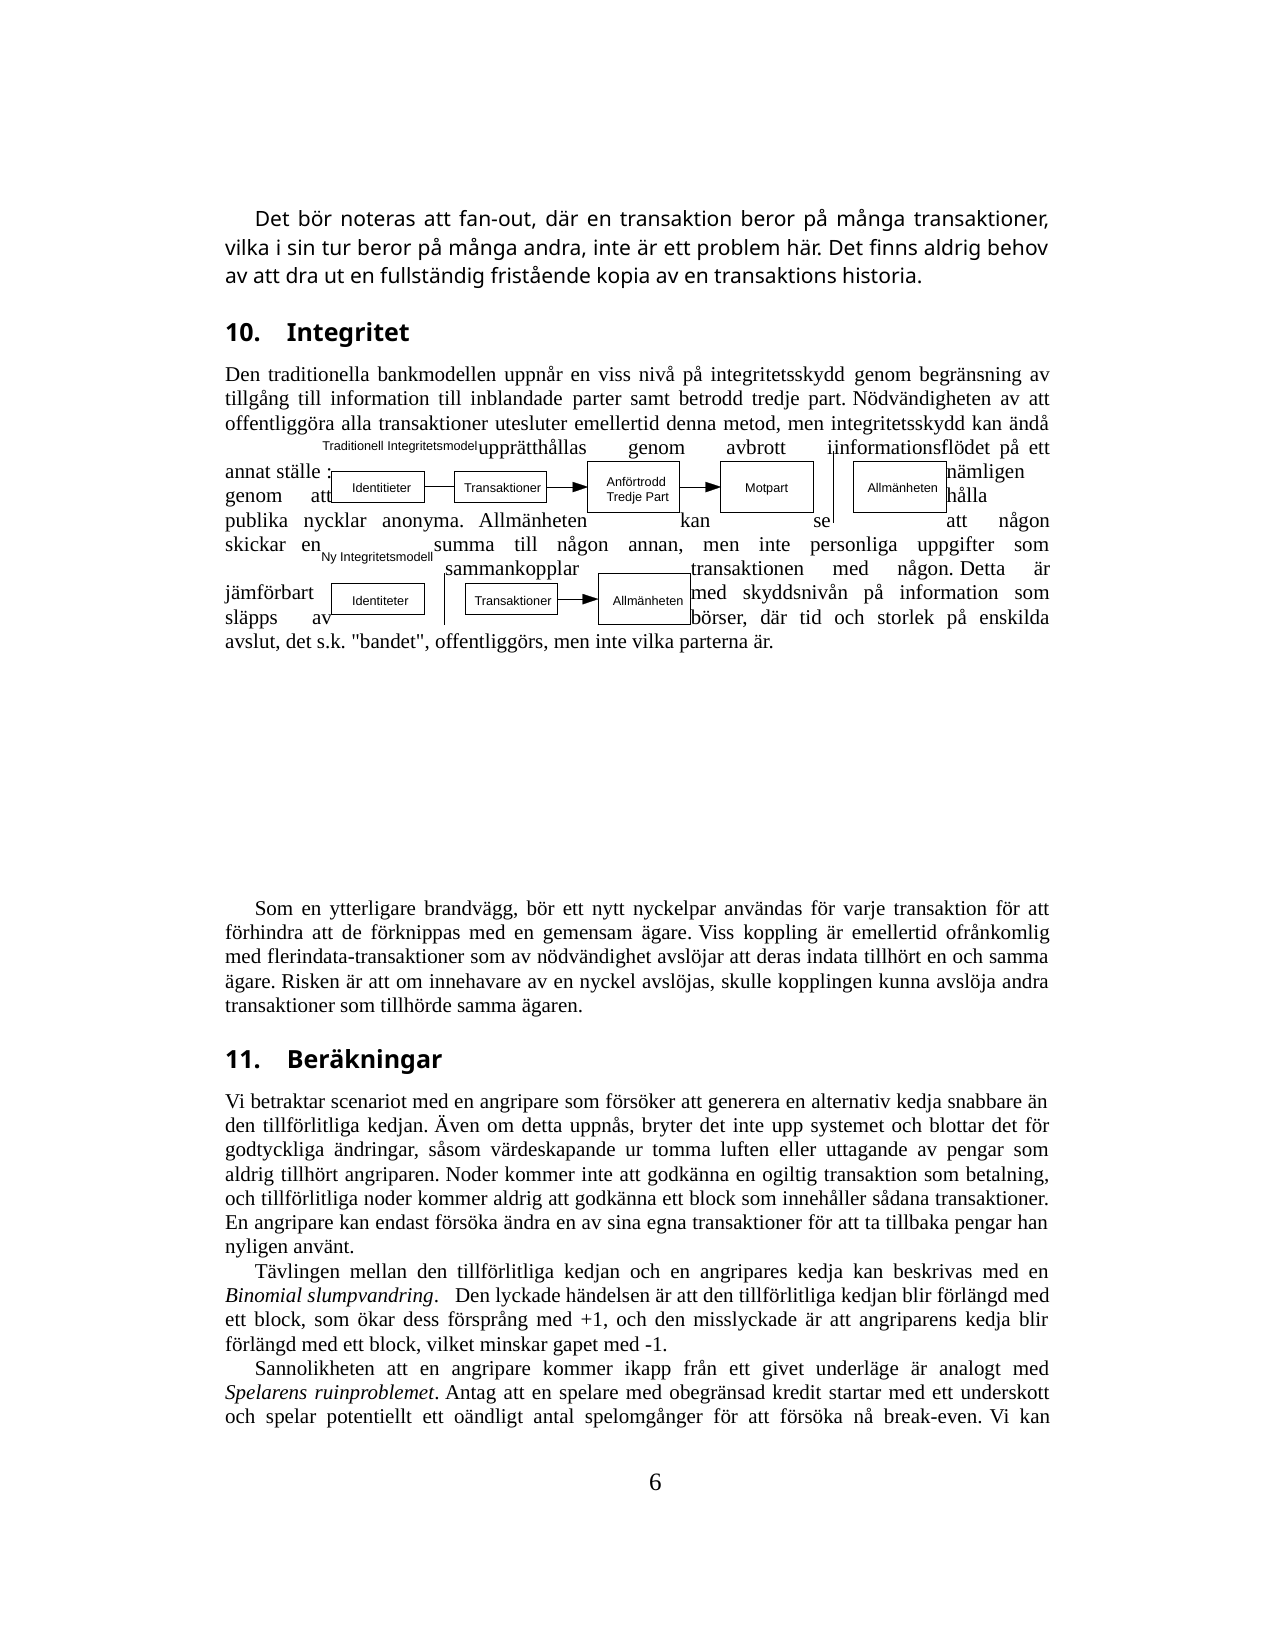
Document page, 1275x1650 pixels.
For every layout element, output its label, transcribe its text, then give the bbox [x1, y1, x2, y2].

subtitle 10. Integritet [225, 315, 1050, 349]
text Tävlingen mellan den tillförlitliga kedjan och en angripares kedja kan beskrivas med en Binomial slumpvandring. Den lyckade händelsen är att den tillförlitliga kedjan blir förlängd med ett block, som ökar dess försprång med +1, och den misslyckade är att angriparens kedja blir förlängd med ett block, vilket minskar gapet med -1. [225, 1258, 1050, 1356]
text Som en ytterligare brandvägg, bör ett nytt nyckelpar användas för varje transaktion för att förhindra att de förknippas med en gemensam ägare. Viss koppling är emellertid ofrånkomlig med flerindata-transaktioner som av nödvändighet avslöjar att deras indata tillhört en och samma ägare. Risken är att om innehavare av en nyckel avslöjas, skulle kopplingen kunna avslöja andra transaktioner som tillhörde samma ägaren. [225, 896, 1050, 1017]
text Sannolikheten att en angripare kommer ikapp från ett givet underläge är analogt med Spelarens ruinproblemet. Antag att en spelare med obegränsad kredit startar med ett underskott och spelar potentiellt ett oändligt antal spelomgånger för att försöka nå break-even. Vi kan [225, 1356, 1050, 1428]
text Den traditionella bankmodellen uppnår en viss nivå på integritetsskydd genom begränsning av tillgång till information till inblandade parter samt betrodd tredje part. Nödvändigheten av att offentliggöra alla transaktioner utesluter emellertid denna metod, men integritetsskydd kan ändå upprätthållas genom avbrott i informationsflödet på ett annat ställe : nämligen genom att hålla publika nycklar anonyma. Allmänheten kan se att någon skickar en summa till någon annan, men inte personliga uppgifter som sammankopplar transaktionen med någon. Detta är jämförbart med skyddsnivån på information som släpps av börser, där tid och storlek på enskilda avslut, det s.k. "bandet", offentliggörs, men inte vilka parterna är. [225, 362, 1050, 653]
text Vi betraktar scenariot med en angripare som försöker att generera en alternativ kedja snabbare än den tillförlitliga kedjan. Även om detta uppnås, bryter det inte upp systemet och blottar det för godtyckliga ändringar, såsom värdeskapande ur tomma luften eller uttagande av pengar som aldrig tillhört angriparen. Noder kommer inte att godkänna en ogiltig transaktion som betalning, och tillförlitliga noder kommer aldrig att godkänna ett block som innehåller sådana transaktioner. En angripare kan endast försöka ändra en av sina egna transaktioner för att ta tillbaka pengar han nyligen använt. [225, 1088, 1050, 1258]
text Det bör noteras att fan-out, där en transaktion beror på många transaktioner, vilka i sin tur beror på många andra, inte är ett problem här. Det finns aldrig behov av att dra ut en fullständig fristående kopia av en transaktions historia. [225, 204, 1050, 290]
subtitle 11. Beräkningar [225, 1042, 1050, 1076]
